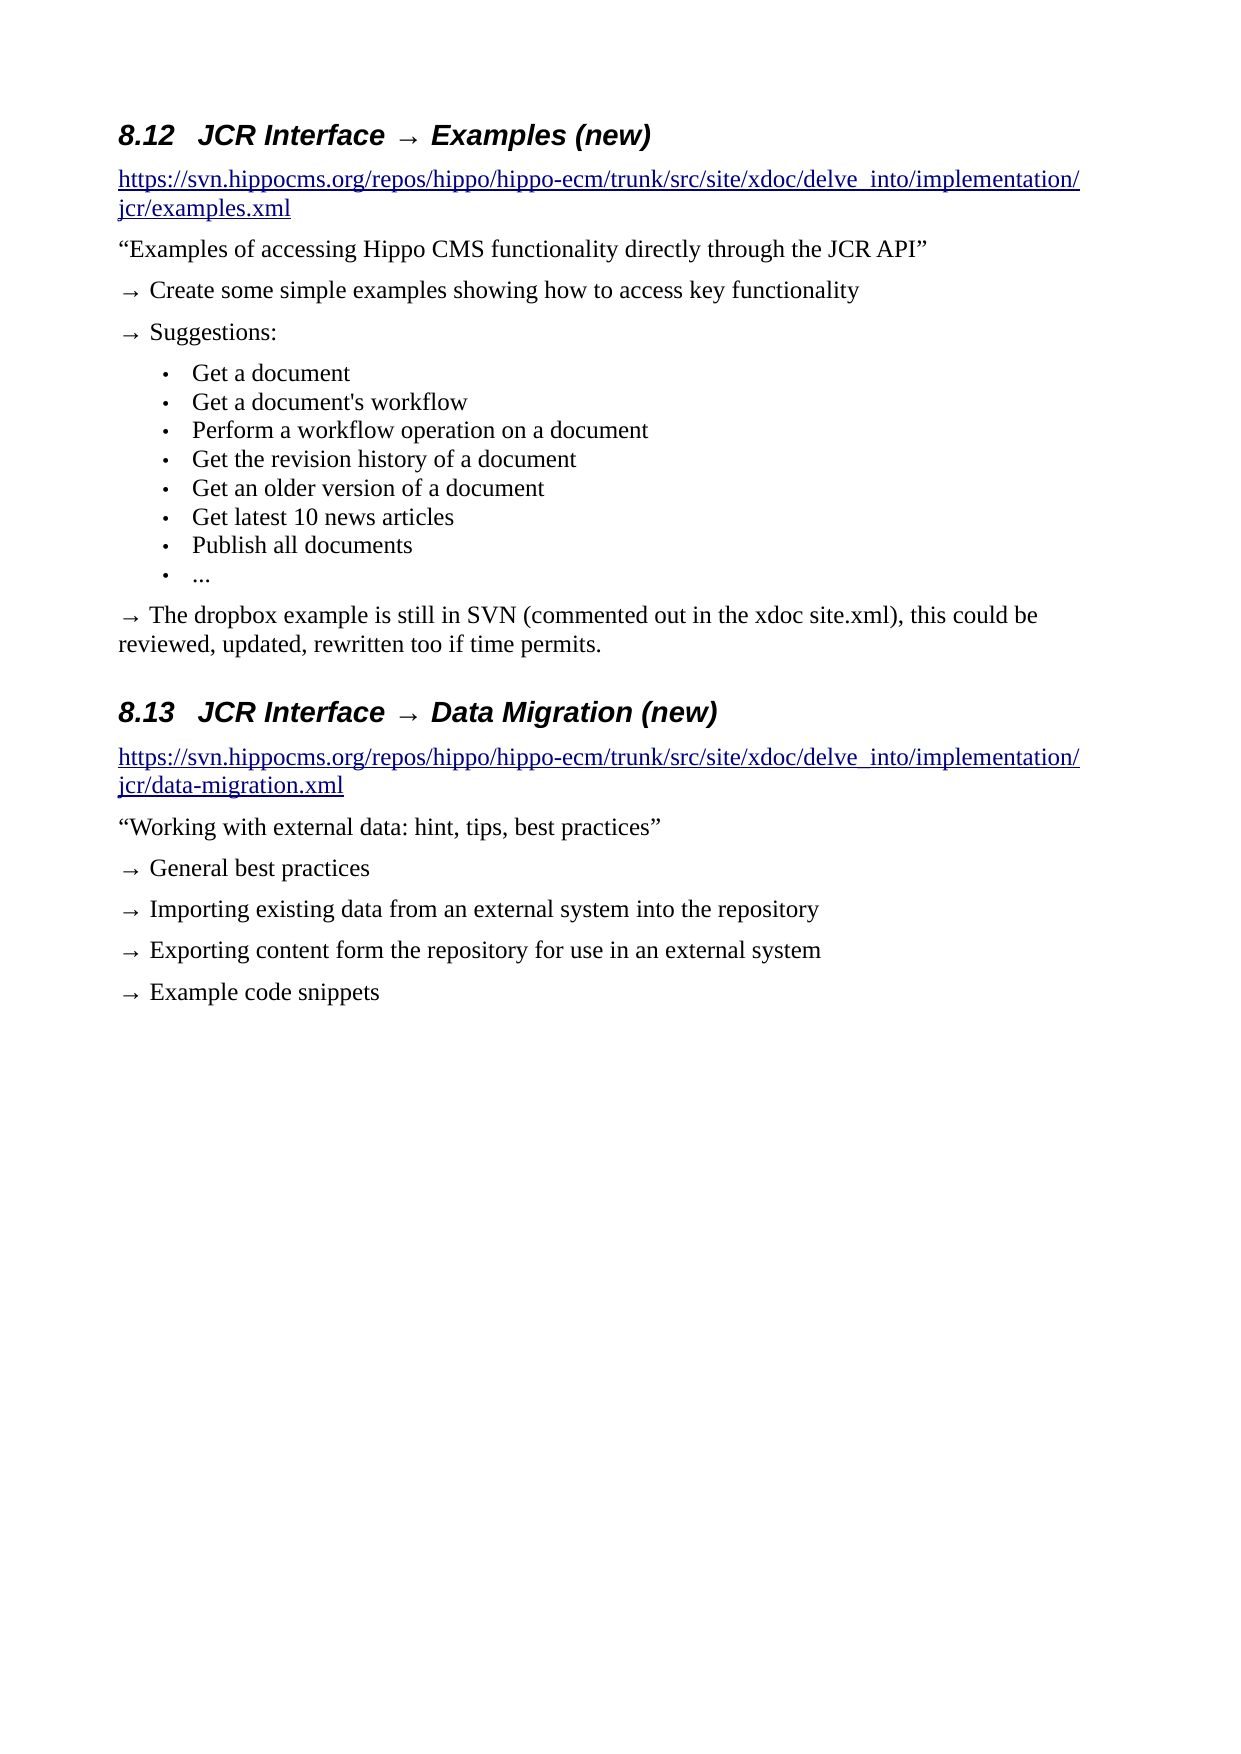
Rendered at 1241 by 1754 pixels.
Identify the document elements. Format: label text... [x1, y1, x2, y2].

list ... [162, 559, 1122, 588]
text “Working with external data: hint, tips, best practices” [118, 812, 1122, 840]
text → The dropbox example is still in SVN (commented out in the xdoc site.xml), this could be reviewed, updated, rewritten too if time permits. [118, 601, 1122, 658]
text “Examples of accessing Hippo CMS functionality directly through the JCR API” [118, 234, 1122, 263]
list Get the revision history of a document [162, 444, 1122, 473]
list Get a document's workflow [162, 387, 1122, 416]
text → Suggestions: [118, 317, 1122, 346]
text https://svn.hippocms.org/repos/hippo/hippo-ecm/trunk/src/site/xdoc/delve_into/implementation/jcr/data-migration.xml [118, 742, 1122, 799]
list Publish all documents [162, 531, 1122, 559]
list Get latest 10 news articles [162, 502, 1122, 531]
text https://svn.hippocms.org/repos/hippo/hippo-ecm/trunk/src/site/xdoc/delve_into/implementation/jcr/examples.xml [118, 164, 1122, 222]
text → General best practices [118, 853, 1122, 882]
list Perform a workflow operation on a document [162, 416, 1122, 444]
text → Exporting content form the repository for use in an external system [118, 935, 1122, 964]
list Get an older version of a document [162, 473, 1122, 502]
text → Create some simple examples showing how to access key functionality [118, 276, 1122, 304]
text → Importing existing data from an external system into the repository [118, 894, 1122, 923]
list Get a document [162, 358, 1122, 387]
subtitle JCR Interface → Data Migration (new) [118, 696, 1122, 729]
text → Example code snippets [118, 977, 1122, 1005]
subtitle JCR Interface → Examples (new) [118, 118, 1122, 152]
